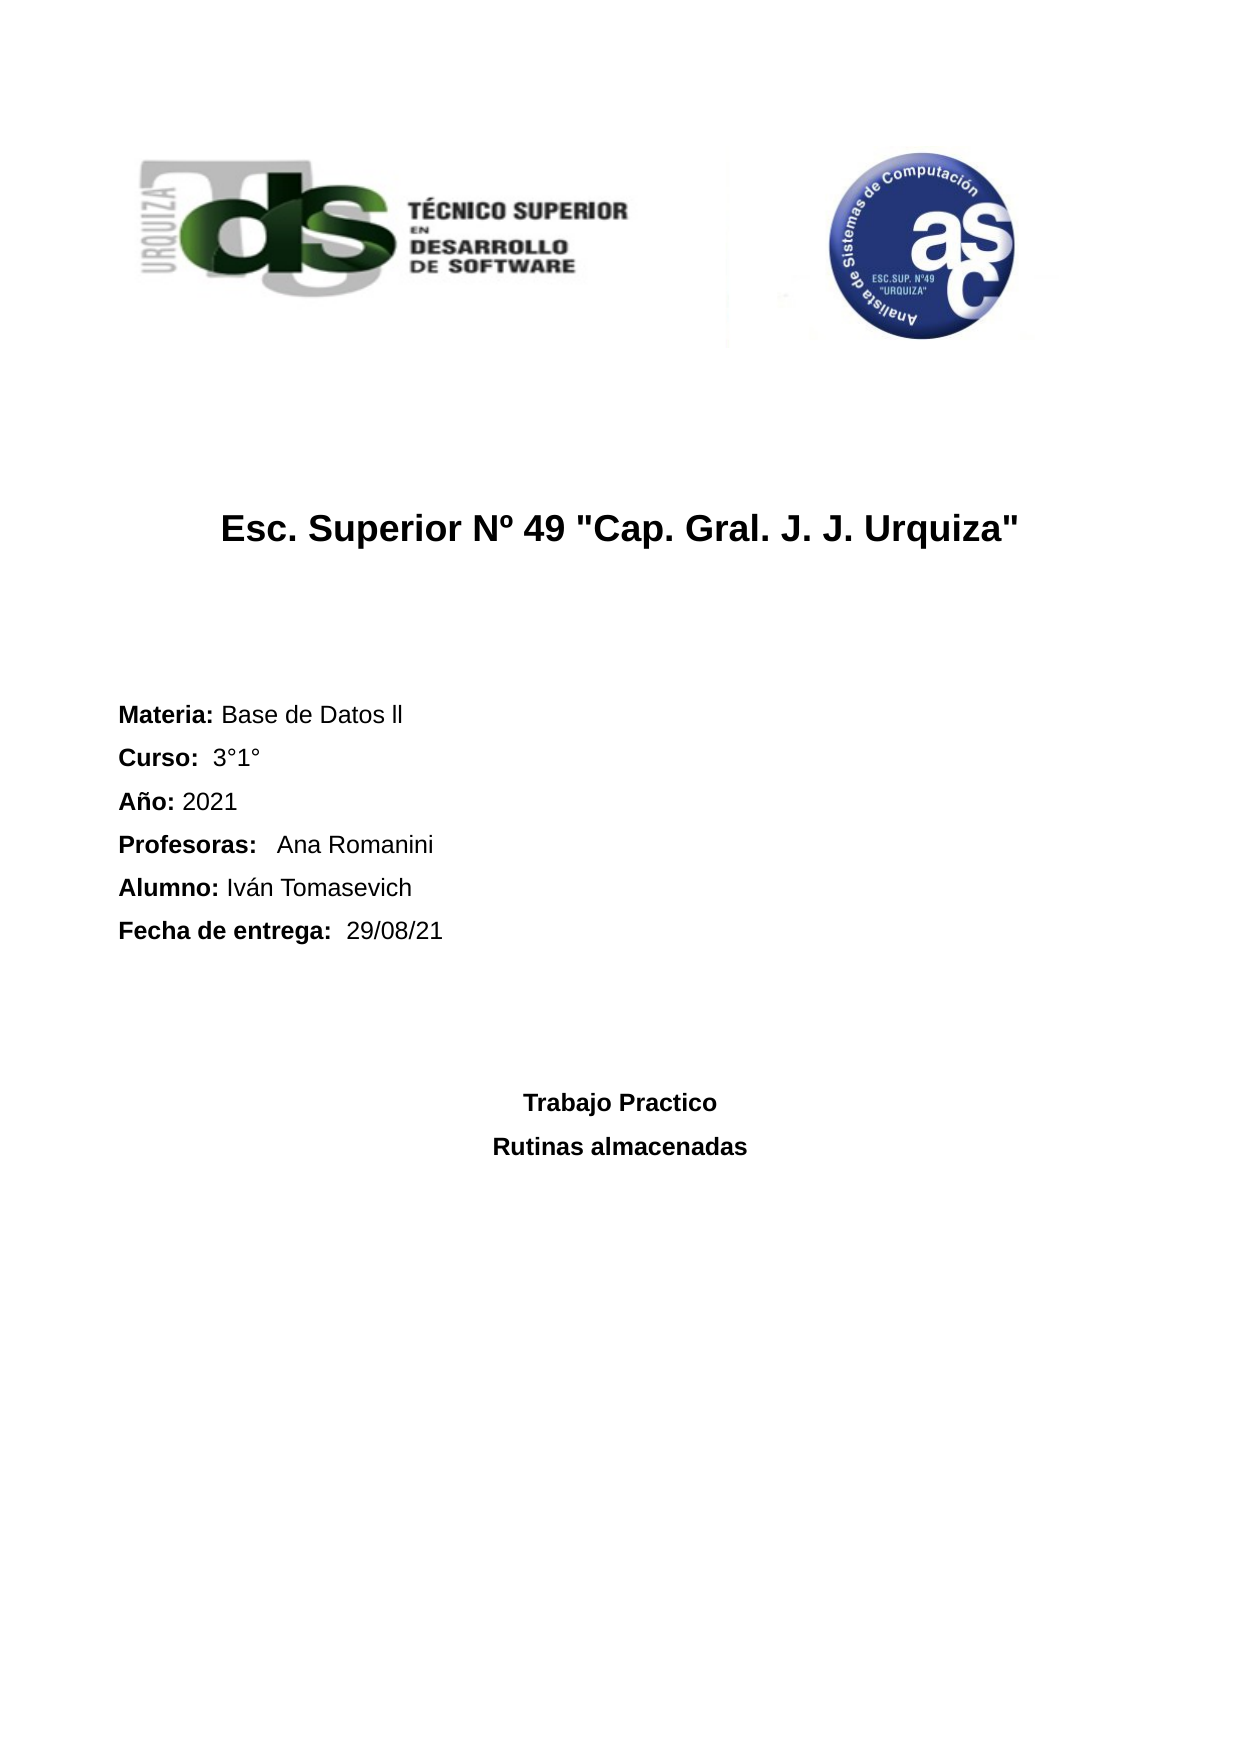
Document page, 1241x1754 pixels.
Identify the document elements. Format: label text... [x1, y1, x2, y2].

text Materia: Base de Datos ll [118, 700, 1122, 729]
text Esc. Superior Nº 49 "Cap. Gral. J. J. Urquiza" [118, 506, 1122, 549]
text Fecha de entrega: 29/08/21 [118, 916, 1122, 945]
text Rutinas almacenadas [118, 1132, 1122, 1160]
picture [123, 146, 644, 327]
text Alumno: Iván Tomasevich [118, 873, 1122, 902]
text Año: 2021 [118, 787, 1122, 815]
text Trabajo Practico [118, 1088, 1122, 1117]
text Profesoras: Ana Romanini [118, 830, 1122, 858]
text Curso: 3°1° [118, 743, 1122, 772]
